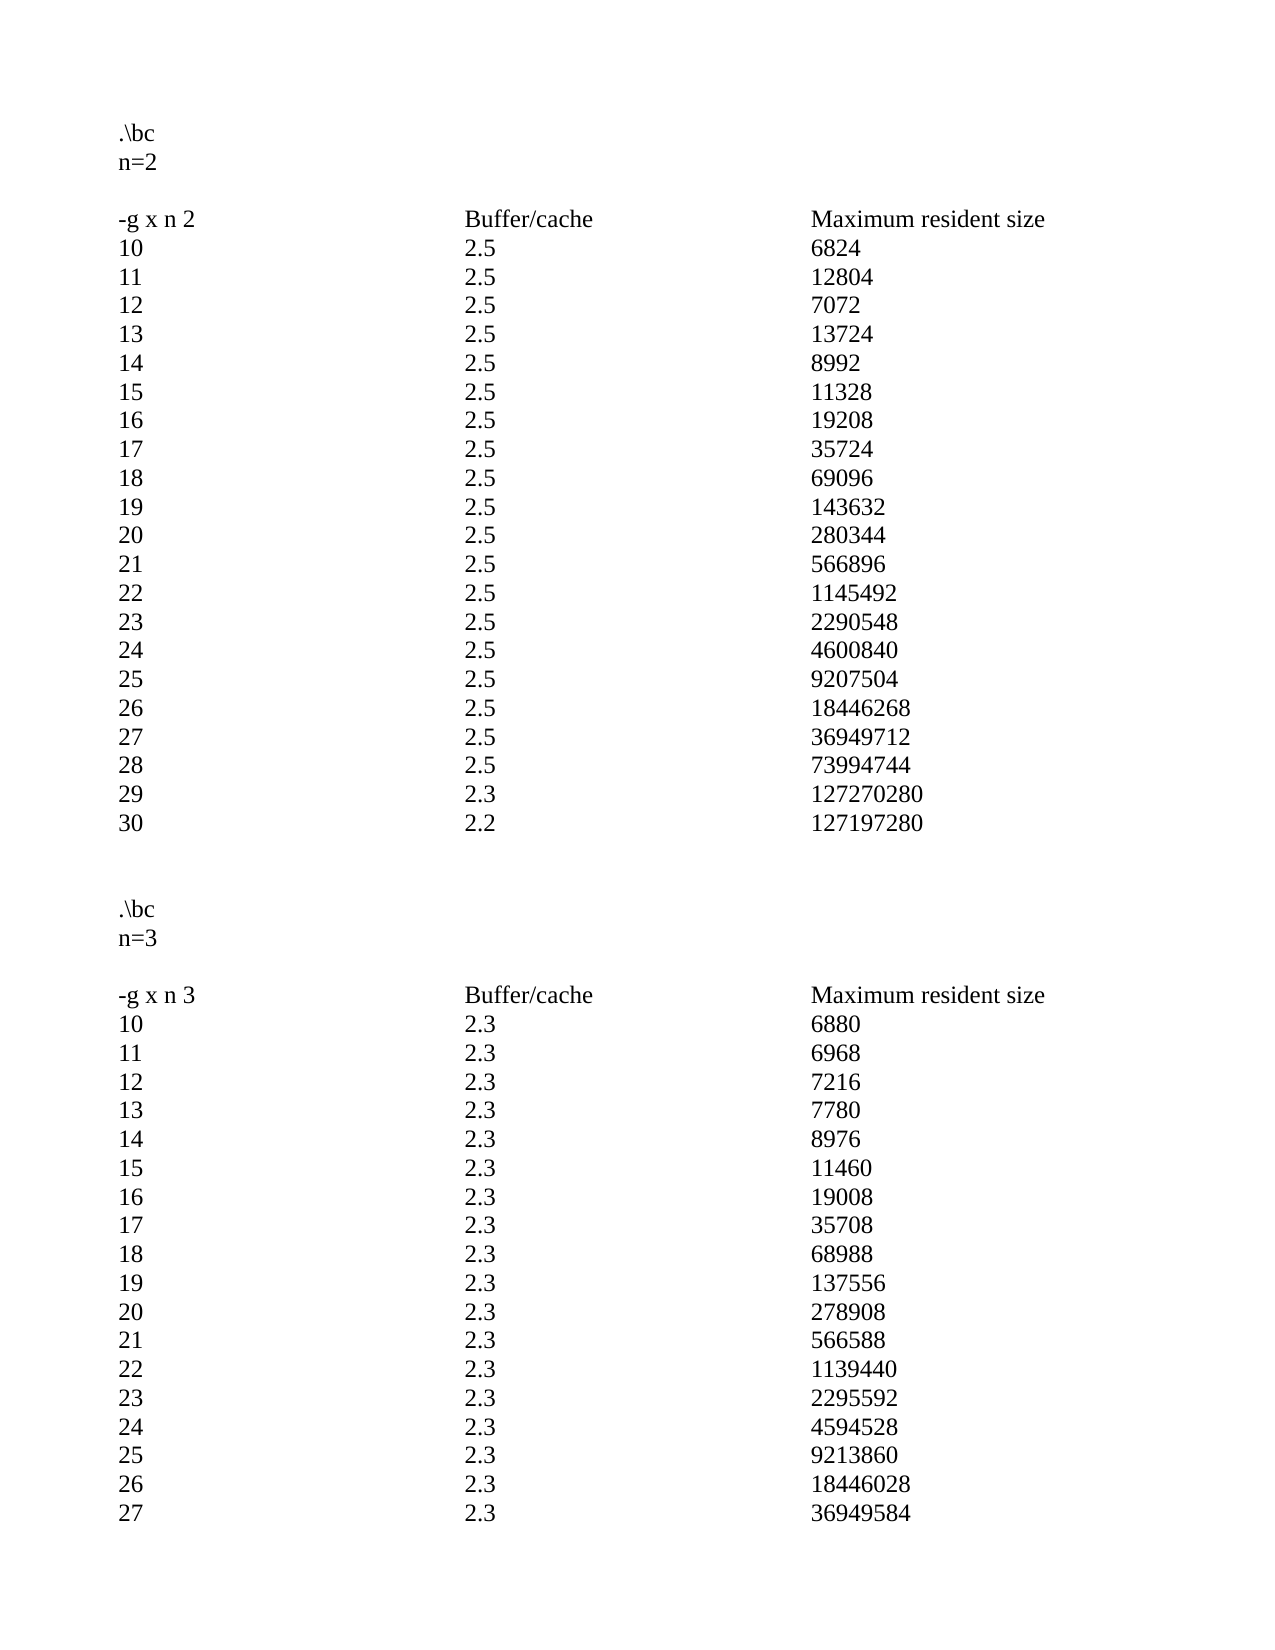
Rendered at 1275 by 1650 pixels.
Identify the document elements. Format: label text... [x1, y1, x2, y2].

table_cell 23 [118, 1383, 464, 1412]
table_cell 15 [118, 377, 464, 406]
table_cell 13 [118, 1096, 464, 1124]
table_cell 2.5 [464, 664, 811, 693]
table_cell 22 [118, 1354, 464, 1383]
table_cell 566896 [811, 549, 1157, 578]
table_cell 4600840 [811, 636, 1157, 664]
table_cell 2.5 [464, 751, 811, 779]
table_header Buffer/cache [464, 204, 811, 233]
table_cell 19008 [811, 1182, 1157, 1211]
table_cell 18 [118, 463, 464, 492]
table_cell 2.3 [464, 1268, 811, 1297]
table_cell 12 [118, 1067, 464, 1096]
table_cell 2.3 [464, 1239, 811, 1268]
table_cell 127270280 [811, 779, 1157, 808]
table_cell 2.5 [464, 492, 811, 521]
table_cell 18446268 [811, 693, 1157, 722]
table_cell 12804 [811, 262, 1157, 291]
table_cell 2.5 [464, 693, 811, 722]
table_cell 2.3 [464, 1096, 811, 1124]
table_cell 13 [118, 319, 464, 348]
table_cell 2.5 [464, 521, 811, 549]
table_cell 16 [118, 1182, 464, 1211]
table_cell 280344 [811, 521, 1157, 549]
table_cell 6968 [811, 1038, 1157, 1067]
table_cell 137556 [811, 1268, 1157, 1297]
table_header Maximum resident size [811, 204, 1157, 233]
table_cell 127197280 [811, 808, 1157, 837]
table_cell 2.2 [464, 808, 811, 837]
table_cell 2.3 [464, 1354, 811, 1383]
table_cell 2295592 [811, 1383, 1157, 1412]
table_cell 2.5 [464, 348, 811, 377]
table_cell 2.3 [464, 779, 811, 808]
table_cell 2.3 [464, 1124, 811, 1153]
table_cell 8976 [811, 1124, 1157, 1153]
table_cell 2.3 [464, 1009, 811, 1038]
table_cell 21 [118, 549, 464, 578]
table_cell 2.5 [464, 578, 811, 607]
table_cell 13724 [811, 319, 1157, 348]
table_header Maximum resident size [811, 981, 1157, 1009]
table_cell 6880 [811, 1009, 1157, 1038]
table_cell 7780 [811, 1096, 1157, 1124]
table_header -g x n 3 [118, 981, 464, 1009]
table_cell 2.5 [464, 607, 811, 636]
table_cell 27 [118, 722, 464, 751]
table_cell 14 [118, 348, 464, 377]
text n=2 [118, 147, 1157, 176]
table_cell 2.3 [464, 1067, 811, 1096]
table_cell 9207504 [811, 664, 1157, 693]
table_cell 566588 [811, 1326, 1157, 1354]
text n=3 [118, 923, 1157, 952]
table_cell 69096 [811, 463, 1157, 492]
table_cell 2.5 [464, 377, 811, 406]
table_cell 30 [118, 808, 464, 837]
table_cell 26 [118, 693, 464, 722]
table_cell 2.3 [464, 1153, 811, 1182]
table_cell 19208 [811, 406, 1157, 434]
table_cell 2.3 [464, 1182, 811, 1211]
table_cell 35724 [811, 434, 1157, 463]
table_cell 2.5 [464, 262, 811, 291]
table_cell 2.5 [464, 319, 811, 348]
table_cell 2.5 [464, 434, 811, 463]
table_cell 2.5 [464, 463, 811, 492]
table_cell 8992 [811, 348, 1157, 377]
table_cell 7216 [811, 1067, 1157, 1096]
table_cell 11328 [811, 377, 1157, 406]
table_cell 16 [118, 406, 464, 434]
table_cell 18 [118, 1239, 464, 1268]
table_cell 12 [118, 291, 464, 319]
table_cell 23 [118, 607, 464, 636]
table_cell 35708 [811, 1211, 1157, 1239]
table_cell 2290548 [811, 607, 1157, 636]
table_cell 15 [118, 1153, 464, 1182]
table_cell 2.3 [464, 1038, 811, 1067]
table_cell 24 [118, 636, 464, 664]
table_cell 7072 [811, 291, 1157, 319]
table_cell 10 [118, 1009, 464, 1038]
table_cell 73994744 [811, 751, 1157, 779]
table_cell 2.5 [464, 636, 811, 664]
table_cell 11 [118, 1038, 464, 1067]
table_cell 19 [118, 1268, 464, 1297]
table_cell 10 [118, 233, 464, 262]
table_cell 6824 [811, 233, 1157, 262]
table_cell 11460 [811, 1153, 1157, 1182]
table_cell 26 [118, 1469, 464, 1498]
table_cell 2.3 [464, 1469, 811, 1498]
text .\bc [118, 118, 1157, 147]
table_cell 2.3 [464, 1297, 811, 1326]
table_cell 17 [118, 1211, 464, 1239]
table_cell 25 [118, 664, 464, 693]
table_cell 2.3 [464, 1412, 811, 1441]
table_cell 29 [118, 779, 464, 808]
table_cell 2.5 [464, 722, 811, 751]
table_cell 9213860 [811, 1441, 1157, 1469]
table_cell 2.5 [464, 291, 811, 319]
table_cell 2.3 [464, 1211, 811, 1239]
table_cell 36949584 [811, 1498, 1157, 1527]
table_cell 4594528 [811, 1412, 1157, 1441]
table_header -g x n 2 [118, 204, 464, 233]
table_cell 1145492 [811, 578, 1157, 607]
table_cell 1139440 [811, 1354, 1157, 1383]
table_cell 68988 [811, 1239, 1157, 1268]
table_cell 25 [118, 1441, 464, 1469]
table_cell 2.3 [464, 1326, 811, 1354]
table_cell 36949712 [811, 722, 1157, 751]
table_cell 24 [118, 1412, 464, 1441]
table_cell 2.3 [464, 1441, 811, 1469]
table_cell 2.3 [464, 1383, 811, 1412]
table_cell 2.5 [464, 549, 811, 578]
table_header Buffer/cache [464, 981, 811, 1009]
table_cell 20 [118, 521, 464, 549]
table_cell 20 [118, 1297, 464, 1326]
table_cell 22 [118, 578, 464, 607]
table_cell 14 [118, 1124, 464, 1153]
table_cell 28 [118, 751, 464, 779]
table_cell 17 [118, 434, 464, 463]
table_cell 143632 [811, 492, 1157, 521]
table_cell 2.5 [464, 406, 811, 434]
table_cell 27 [118, 1498, 464, 1527]
table_cell 2.5 [464, 233, 811, 262]
table_cell 2.3 [464, 1498, 811, 1527]
table_cell 19 [118, 492, 464, 521]
table_cell 21 [118, 1326, 464, 1354]
text .\bc [118, 894, 1157, 923]
table_cell 11 [118, 262, 464, 291]
table_cell 278908 [811, 1297, 1157, 1326]
table_cell 18446028 [811, 1469, 1157, 1498]
